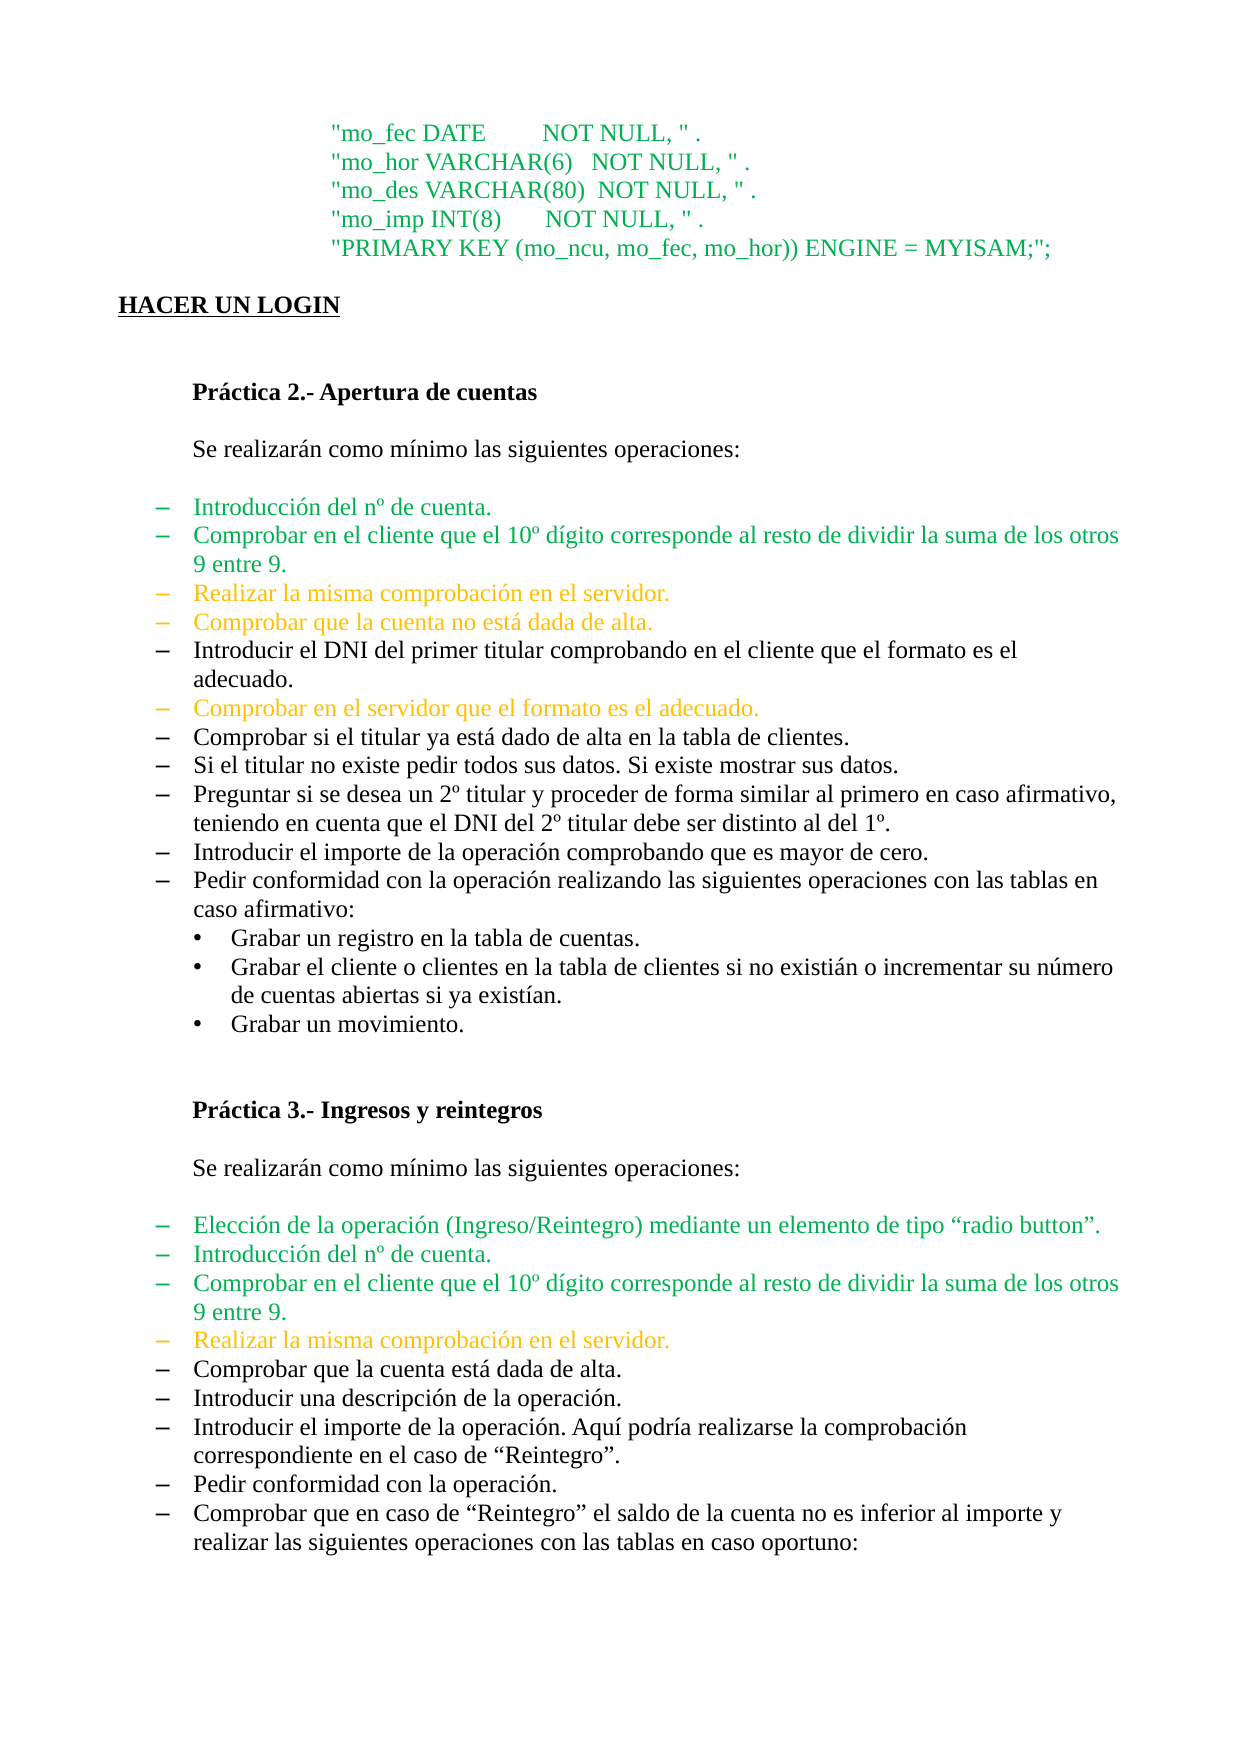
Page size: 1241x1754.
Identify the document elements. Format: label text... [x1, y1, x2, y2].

list Comprobar que la cuenta está dada de alta. [156, 1354, 1122, 1383]
text "mo_imp INT(8) NOT NULL, " . [118, 204, 1122, 233]
text Práctica 2.- Apertura de cuentas [118, 377, 1122, 406]
list Grabar el cliente o clientes en la tabla de clientes si no existián o incrementar su número de cuentas abiertas si ya existían. [193, 952, 1122, 1009]
list Comprobar en el cliente que el 10º dígito corresponde al resto de dividir la suma de los otros 9 entre 9. [156, 521, 1122, 578]
list Introducir una descripción de la operación. [156, 1383, 1122, 1412]
list Comprobar que en caso de “Reintegro” el saldo de la cuenta no es inferior al importe y realizar las siguientes operaciones con las tablas en caso oportuno: [156, 1498, 1122, 1556]
list Elección de la operación (Ingreso/Reintegro) mediante un elemento de tipo “radio button”. [156, 1211, 1122, 1239]
list Pedir conformidad con la operación. [156, 1469, 1122, 1498]
text "mo_fec DATE NOT NULL, " . [118, 118, 1122, 147]
list Si el titular no existe pedir todos sus datos. Si existe mostrar sus datos. [156, 751, 1122, 779]
list Introducción del nº de cuenta. [156, 1239, 1122, 1268]
text "mo_hor VARCHAR(6) NOT NULL, " . [118, 147, 1122, 176]
list Introducir el importe de la operación comprobando que es mayor de cero. [156, 837, 1122, 866]
text Práctica 3.- Ingresos y reintegros [118, 1096, 1122, 1124]
list Preguntar si se desea un 2º titular y proceder de forma similar al primero en caso afirmativo, teniendo en cuenta que el DNI del 2º titular debe ser distinto al del 1º. [156, 779, 1122, 837]
list Comprobar en el cliente que el 10º dígito corresponde al resto de dividir la suma de los otros 9 entre 9. [156, 1268, 1122, 1326]
list Realizar la misma comprobación en el servidor. [156, 1326, 1122, 1354]
list Grabar un registro en la tabla de cuentas. [193, 923, 1122, 952]
list Introducción del nº de cuenta. [156, 492, 1122, 521]
list Realizar la misma comprobación en el servidor. [156, 578, 1122, 607]
list Pedir conformidad con la operación realizando las siguientes operaciones con las tablas en caso afirmativo: [156, 866, 1122, 923]
text "mo_des VARCHAR(80) NOT NULL, " . [118, 176, 1122, 204]
text Se realizarán como mínimo las siguientes operaciones: [118, 434, 1122, 463]
text HACER UN LOGIN [118, 291, 1122, 319]
text Se realizarán como mínimo las siguientes operaciones: [118, 1153, 1122, 1182]
text "PRIMARY KEY (mo_ncu, mo_fec, mo_hor)) ENGINE = MYISAM;"; [118, 233, 1122, 262]
list Comprobar que la cuenta no está dada de alta. [156, 607, 1122, 636]
list Grabar un movimiento. [193, 1009, 1122, 1038]
list Introducir el importe de la operación. Aquí podría realizarse la comprobación correspondiente en el caso de “Reintegro”. [156, 1412, 1122, 1469]
list Comprobar si el titular ya está dado de alta en la tabla de clientes. [156, 722, 1122, 751]
list Introducir el DNI del primer titular comprobando en el cliente que el formato es el adecuado. [156, 636, 1122, 693]
list Comprobar en el servidor que el formato es el adecuado. [156, 693, 1122, 722]
